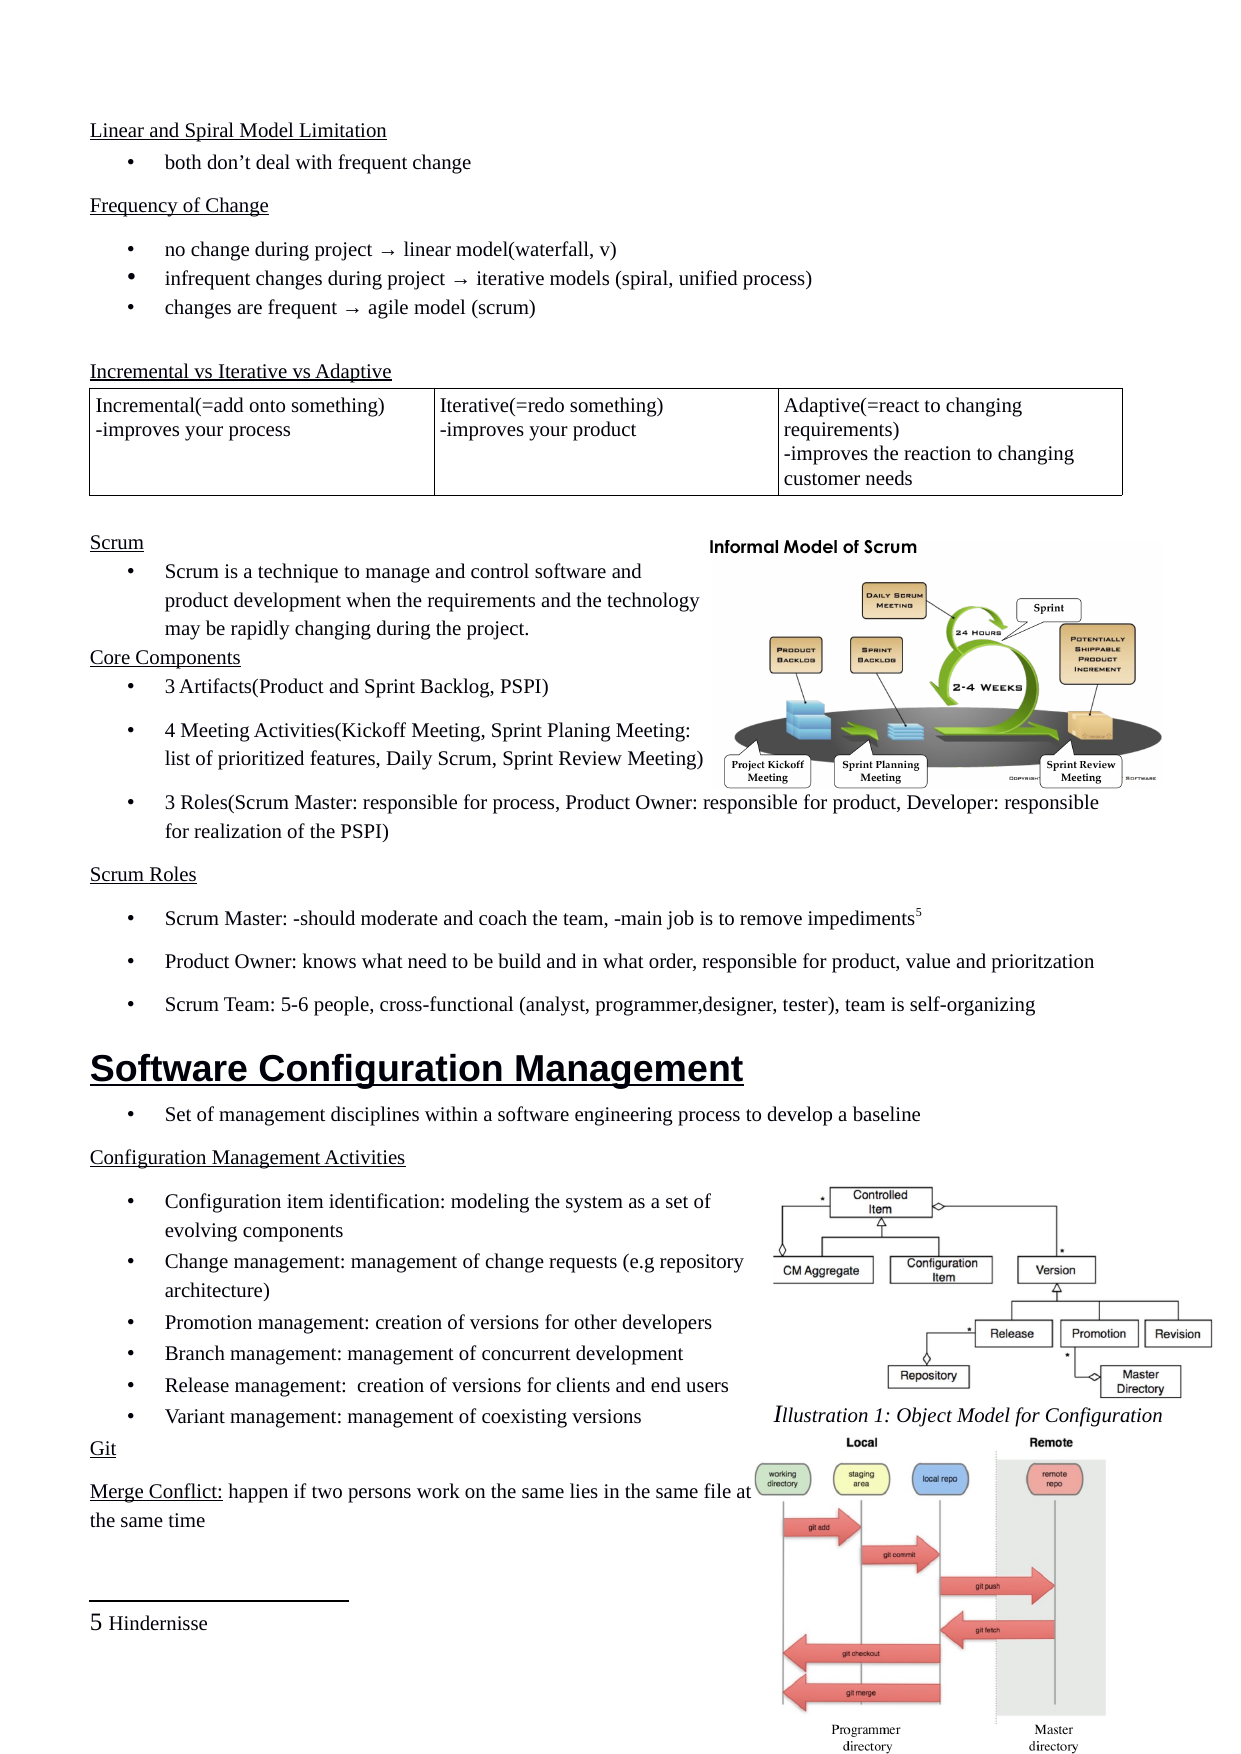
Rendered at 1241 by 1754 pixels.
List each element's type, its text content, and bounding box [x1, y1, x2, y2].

list Variant management: management of coexisting versions [127, 1404, 773, 1428]
table_header Adaptive(=react to changing requirements) -improves the reaction to changing customer needs [779, 389, 1122, 495]
text Linear and Spiral Model Limitation [89, 118, 1122, 142]
list Promotion management: creation of versions for other developers [127, 1309, 773, 1334]
picture [709, 540, 1163, 789]
text Configuration Management Activities [89, 1145, 1122, 1169]
picture [773, 1183, 1214, 1399]
text Incremental vs Iterative vs Adaptive [89, 358, 1122, 383]
list no change during project → linear model(waterfall, v) [127, 237, 1122, 261]
list Branch management: management of concurrent development [127, 1341, 773, 1365]
text Core Components [89, 645, 709, 669]
list 3 Artifacts(Product and Sprint Backlog, PSPI) [127, 674, 709, 698]
list [773, 1171, 1214, 1183]
text Scrum Roles [89, 862, 1122, 886]
text [1110, 1452, 1122, 1460]
list infrequent changes during project → iterative models (spiral, unified process) [127, 265, 1122, 290]
list Illustration 3: Object Model for Configuration Management [773, 1399, 1214, 1452]
text Scrum [89, 530, 1122, 554]
text Merge Conflict: happen if two persons work on the same lies in the same file at the same time [89, 1479, 754, 1532]
list Release management: creation of versions for clients and end users [127, 1373, 773, 1397]
list Scrum Master: -should moderate and coach the team, -main job is to remove impediments [127, 906, 1122, 929]
list 4 Meeting Activities(Kickoff Meeting, Sprint Planing Meeting: list of prioritized features, Daily Scrum, Sprint Review Meeting) [127, 717, 709, 770]
list changes are frequent → agile model (scrum) [127, 295, 1122, 319]
picture [754, 1433, 1110, 1754]
list 3 Roles(Scrum Master: responsible for process, Product Owner: responsible for product, Developer: responsible for realization of the PSPI) [127, 790, 1122, 843]
text Git [89, 1436, 754, 1460]
list Product Owner: knows what need to be build and in what order, responsible for product, value and prioritzation [127, 949, 1122, 973]
table_header Iterative(=redo something) -improves your product [435, 389, 778, 495]
text Frequency of Change [89, 193, 1122, 217]
list Change management: management of change requests (e.g repository architecture) [127, 1249, 773, 1302]
list both don’t deal with frequent change [127, 150, 1122, 174]
list Configuration item identification: modeling the system as a set of evolving components [127, 1189, 773, 1242]
subtitle Software Configuration Management [89, 1046, 1122, 1089]
list Hindernisse [89, 1607, 754, 1636]
list [1110, 1607, 1122, 1636]
list Scrum Team: 5-6 people, cross-functional (analyst, programmer,designer, tester), team is self-organizing [127, 992, 1122, 1016]
table_header Incremental(=add onto something) -improves your process [90, 389, 434, 495]
list Scrum is a technique to manage and control software and product development when the requirements and the technology may be rapidly changing during the project. [127, 559, 709, 640]
list Set of management disciplines within a software engineering process to develop a baseline [127, 1102, 1122, 1126]
